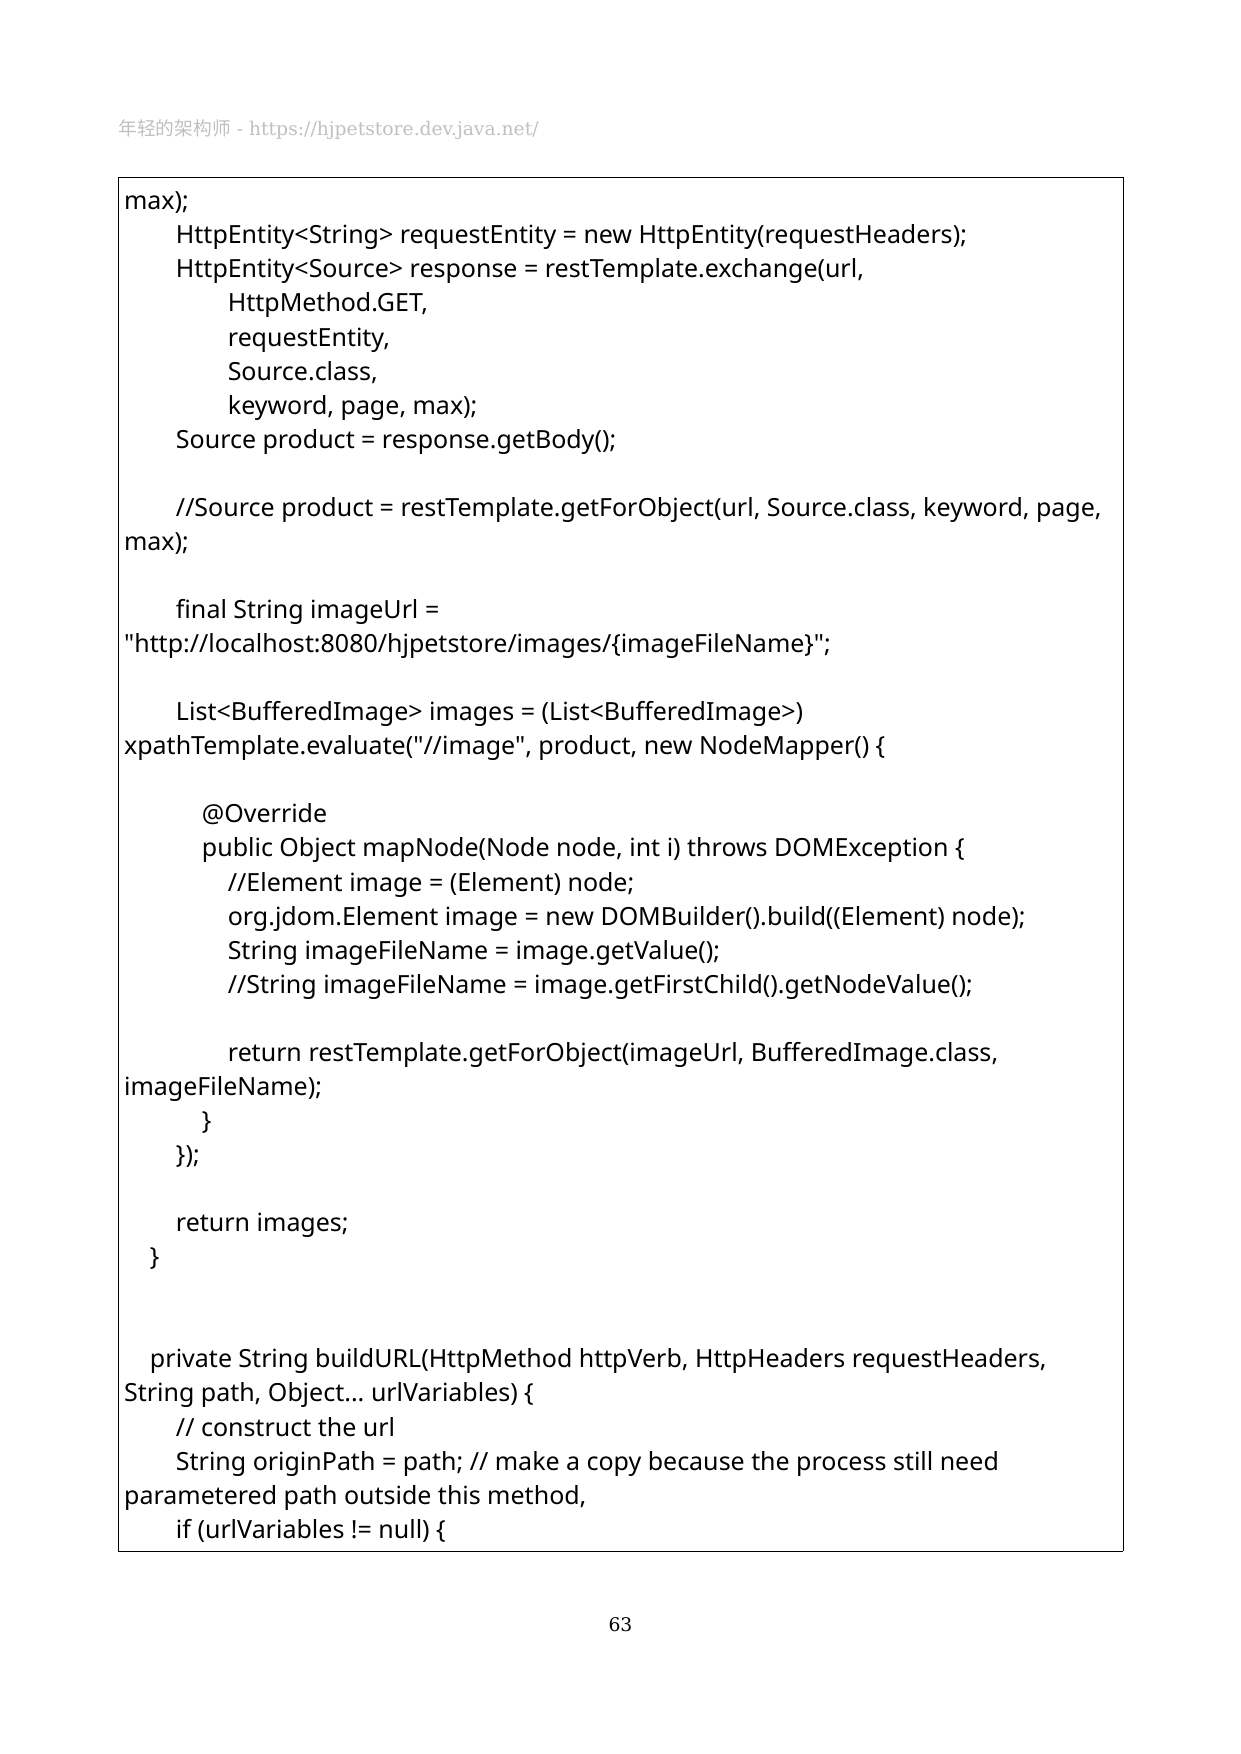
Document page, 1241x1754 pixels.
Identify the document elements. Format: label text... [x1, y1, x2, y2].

table_cell max); HttpEntity<String> requestEntity = new HttpEntity(requestHeaders); HttpEntity<Source> response = restTemplate.exchange(url, HttpMethod.GET, requestEntity, Source.class, keyword, page, max); Source product = response.getBody(); //Source product = restTemplate.getForObject(url, Source.class, keyword, page, max); final String imageUrl = "http://localhost:8080/hjpetstore/images/{imageFileName}"; List<BufferedImage> images = (List<BufferedImage>) xpathTemplate.evaluate("//image", product, new NodeMapper() { @Override public Object mapNode(Node node, int i) throws DOMException { //Element image = (Element) node; org.jdom.Element image = new DOMBuilder().build((Element) node); String imageFileName = image.getValue(); //String imageFileName = image.getFirstChild().getNodeValue(); return restTemplate.getForObject(imageUrl, BufferedImage.class, imageFileName); } }); return images; } private String buildURL(HttpMethod httpVerb, HttpHeaders requestHeaders, String path, Object... urlVariables) { // construct the url String originPath = path; // make a copy because the process still need parametered path outside this method, if (urlVariables != null) { [119, 178, 1123, 1551]
